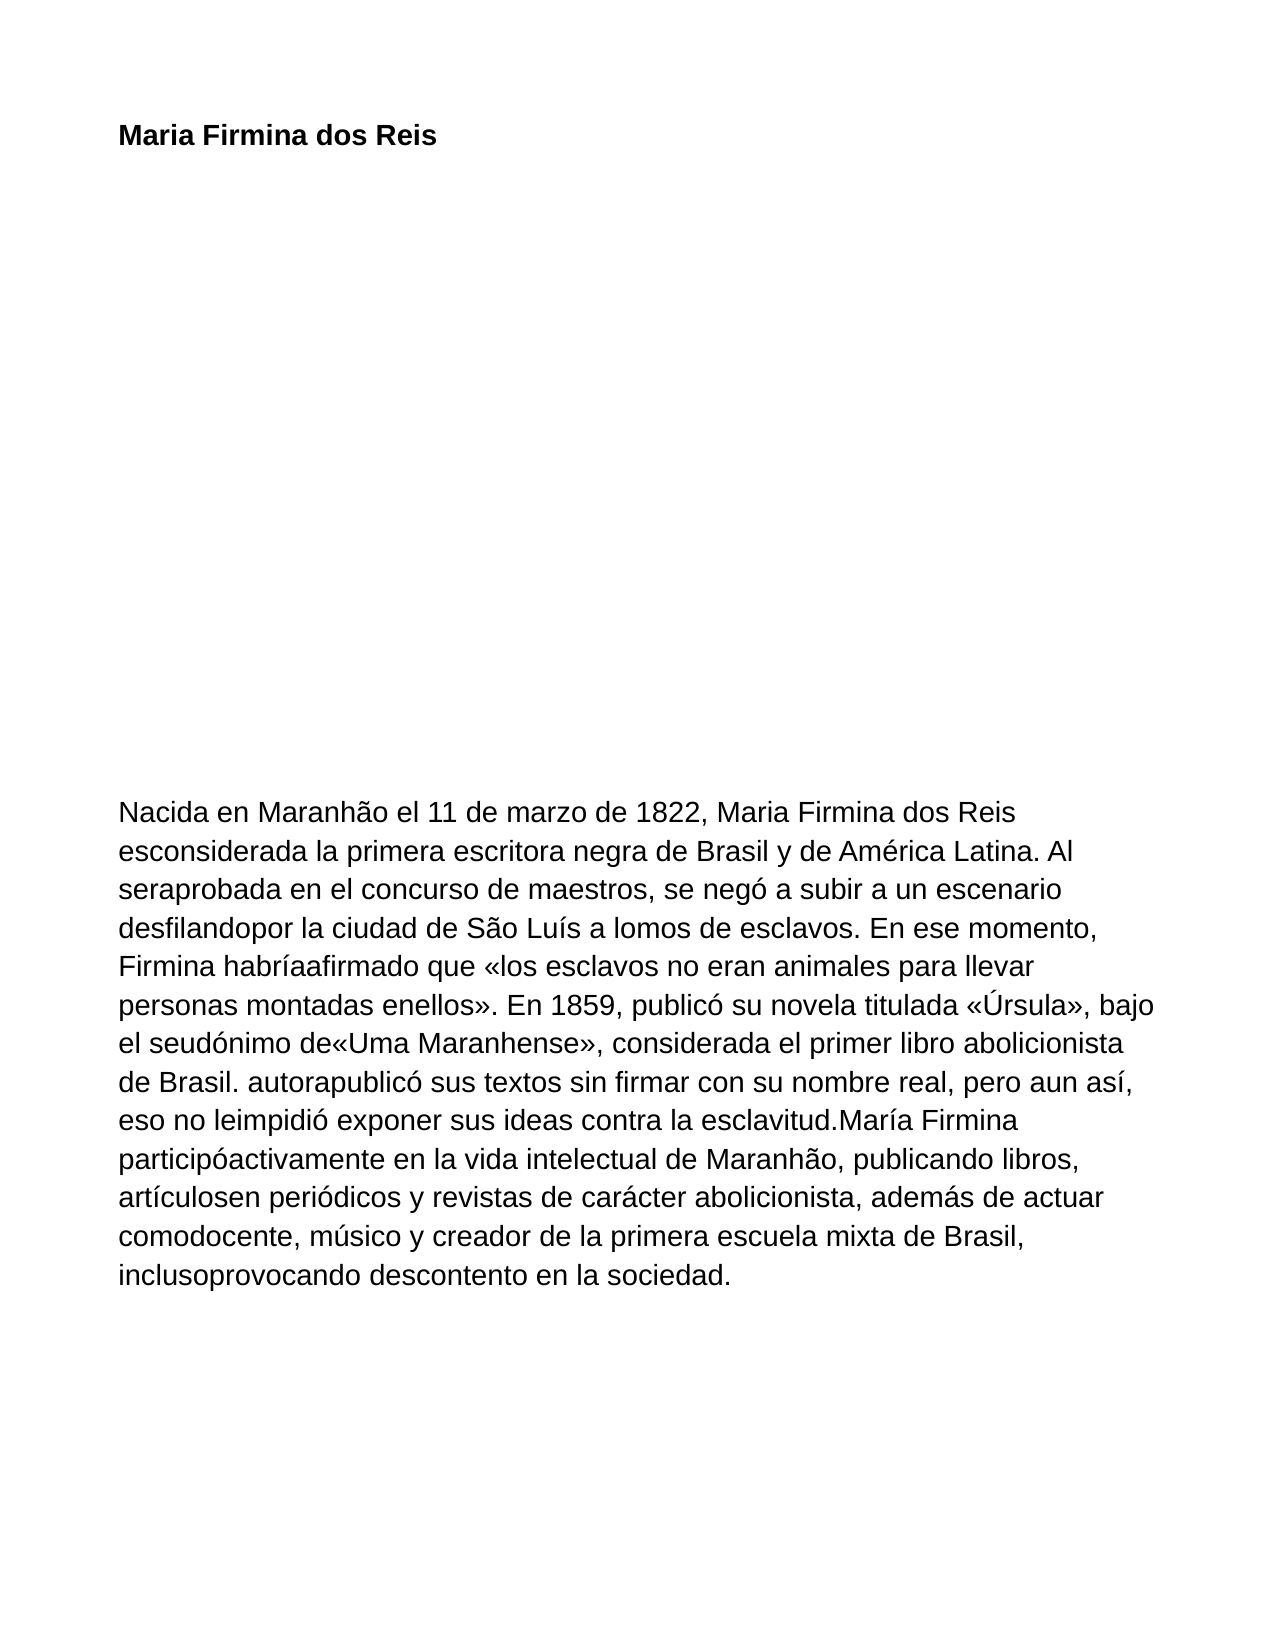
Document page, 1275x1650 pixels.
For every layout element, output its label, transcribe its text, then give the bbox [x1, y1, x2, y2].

text Nacida en Maranhão el 11 de marzo de 1822, Maria Firmina dos Reis esconsiderada la primera escritora negra de Brasil y de América Latina. Al seraprobada en el concurso de maestros, se negó a subir a un escenario desfilandopor la ciudad de São Luís a lomos de esclavos. En ese momento, Firmina habríaafirmado que «los esclavos no eran animales para llevar personas montadas enellos». En 1859, publicó su novela titulada «Úrsula», bajo el seudónimo de«Uma Maranhense», considerada el primer libro abolicionista de Brasil. autorapublicó sus textos sin firmar con su nombre real, pero aun así, eso no leimpidió exponer sus ideas contra la esclavitud.María Firmina participóactivamente en la vida intelectual de Maranhão, publicando libros, artículosen periódicos y revistas de carácter abolicionista, además de actuar comodocente, músico y creador de la primera escuela mixta de Brasil, inclusoprovocando descontento en la sociedad. [118, 795, 1157, 1291]
subtitle Maria Firmina dos Reis [118, 118, 1157, 152]
